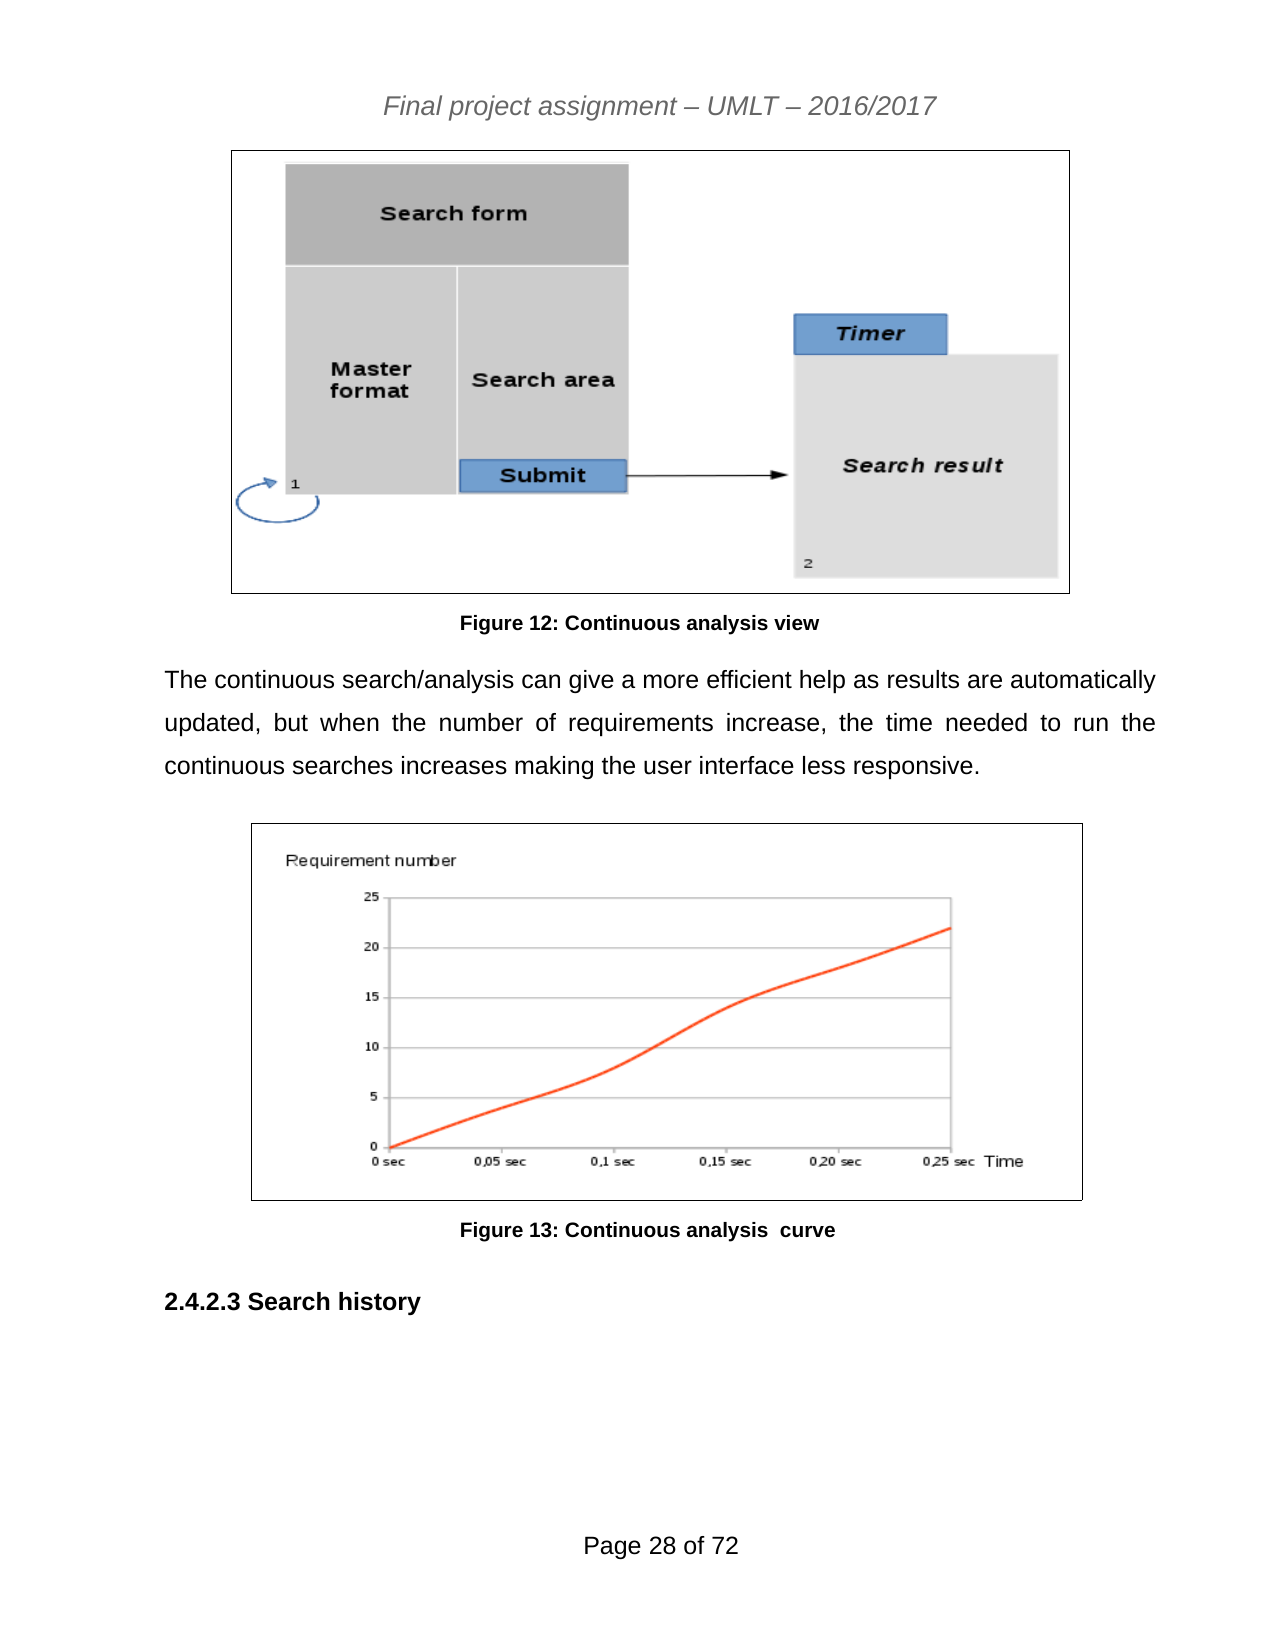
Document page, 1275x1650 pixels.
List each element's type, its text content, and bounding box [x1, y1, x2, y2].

picture [253, 826, 1079, 1197]
text Figure 13: Continuous analysis curve [164, 824, 1158, 1243]
text The continuous search/analysis can give a more efficient help as results are automatically updated, but when the number of requirements increase, the time needed to run the continuous searches increases making the user interface less responsive. [164, 665, 1158, 780]
subtitle 2.4.2.3 Search history [164, 1284, 1158, 1316]
text Figure 12: Continuous analysis view [164, 151, 1158, 636]
picture [233, 153, 1067, 590]
